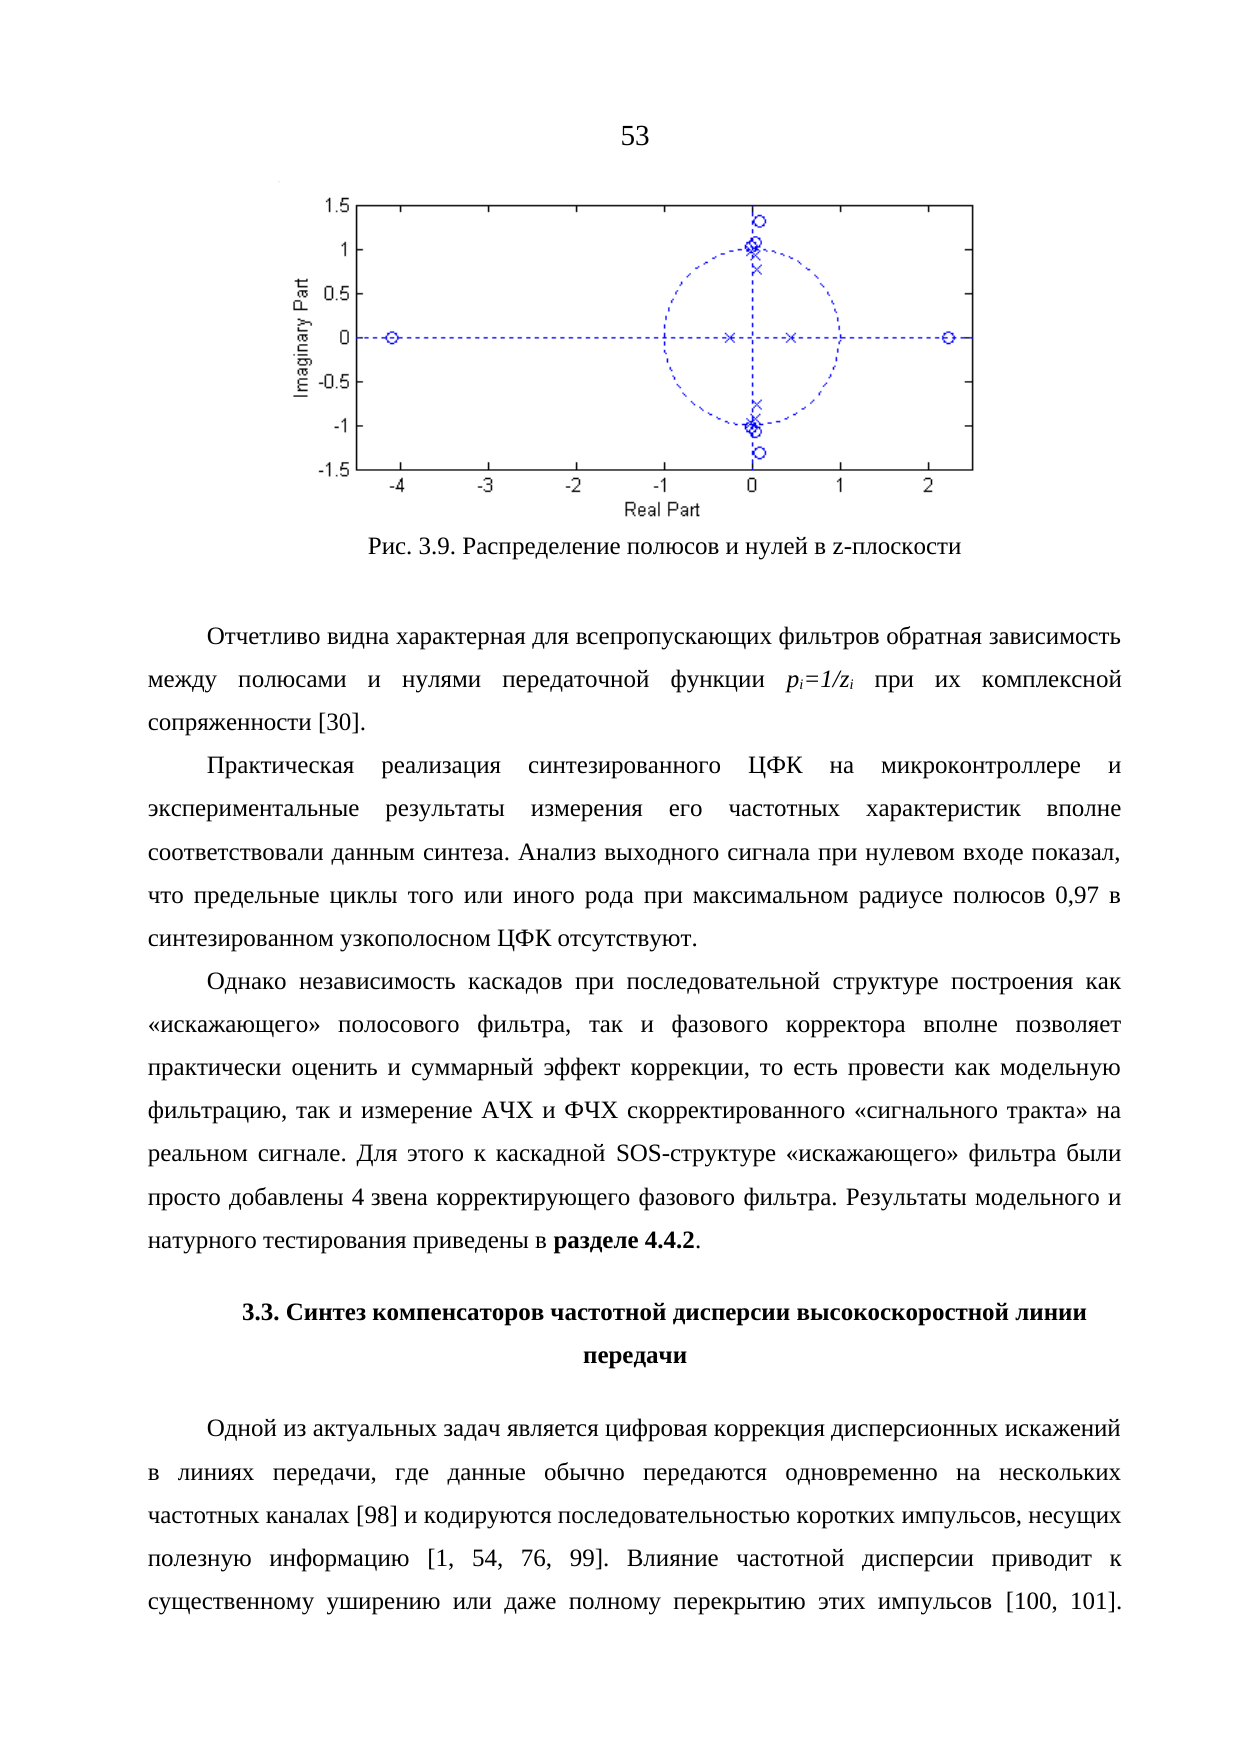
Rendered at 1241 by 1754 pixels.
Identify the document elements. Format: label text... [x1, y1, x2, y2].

text Одной из актуальных задач является цифровая коррекция дисперсионных искажений в линиях передачи, где данные обычно передаются одновременно на нескольких частотных каналах [98] и кодируются последовательностью коротких импульсов, несущих полезную информацию [1, 54, 76, 99]. Влияние частотной дисперсии приводит к существенному уширению или даже полному перекрытию этих импульсов [100, 101]. [148, 1413, 1122, 1615]
table_header [228, 181, 278, 531]
subtitle 3.3. Синтез компенсаторов частотной дисперсии высокоскоростной линии передачи [148, 1297, 1122, 1369]
text Однако независимость каскадов при последовательной структуре построения как «искажающего» полосового фильтра, так и фазового корректора вполне позволяет практически оценить и суммарный эффект коррекции, то есть провести как модельную фильтрацию, так и измерение АЧХ и ФЧХ скорректированного «сигнального тракта» на реальном сигнале. Для этого к каскадной SOS-структуре «искажающего» фильтра были просто добавлены 4 звена корректирующего фазового фильтра. Результаты модельного и натурного тестирования приведены в разделе 4.4.2. [148, 966, 1122, 1253]
picture [278, 181, 992, 532]
text Практическая реализация синтезированного ЦФК на микроконтроллере и экспериментальные результаты измерения его частотных характеристик вполне соответствовали данным синтеза. Анализ выходного сигнала при нулевом входе показал, что предельные циклы того или иного рода при максимальном радиусе полюсов 0,97 в синтезированном узкополосном ЦФК отсутствуют. [148, 750, 1122, 952]
text Отчетливо видна характерная для всепропускающих фильтров обратная зависимость между полюсами и нулями передаточной функции pi=1/zi при их комплексной сопряженности [30]. [148, 621, 1122, 736]
table_cell Рис. 3.9. Распределение полюсов и нулей в z-плоскости [228, 531, 1042, 560]
table_header [992, 181, 1042, 531]
